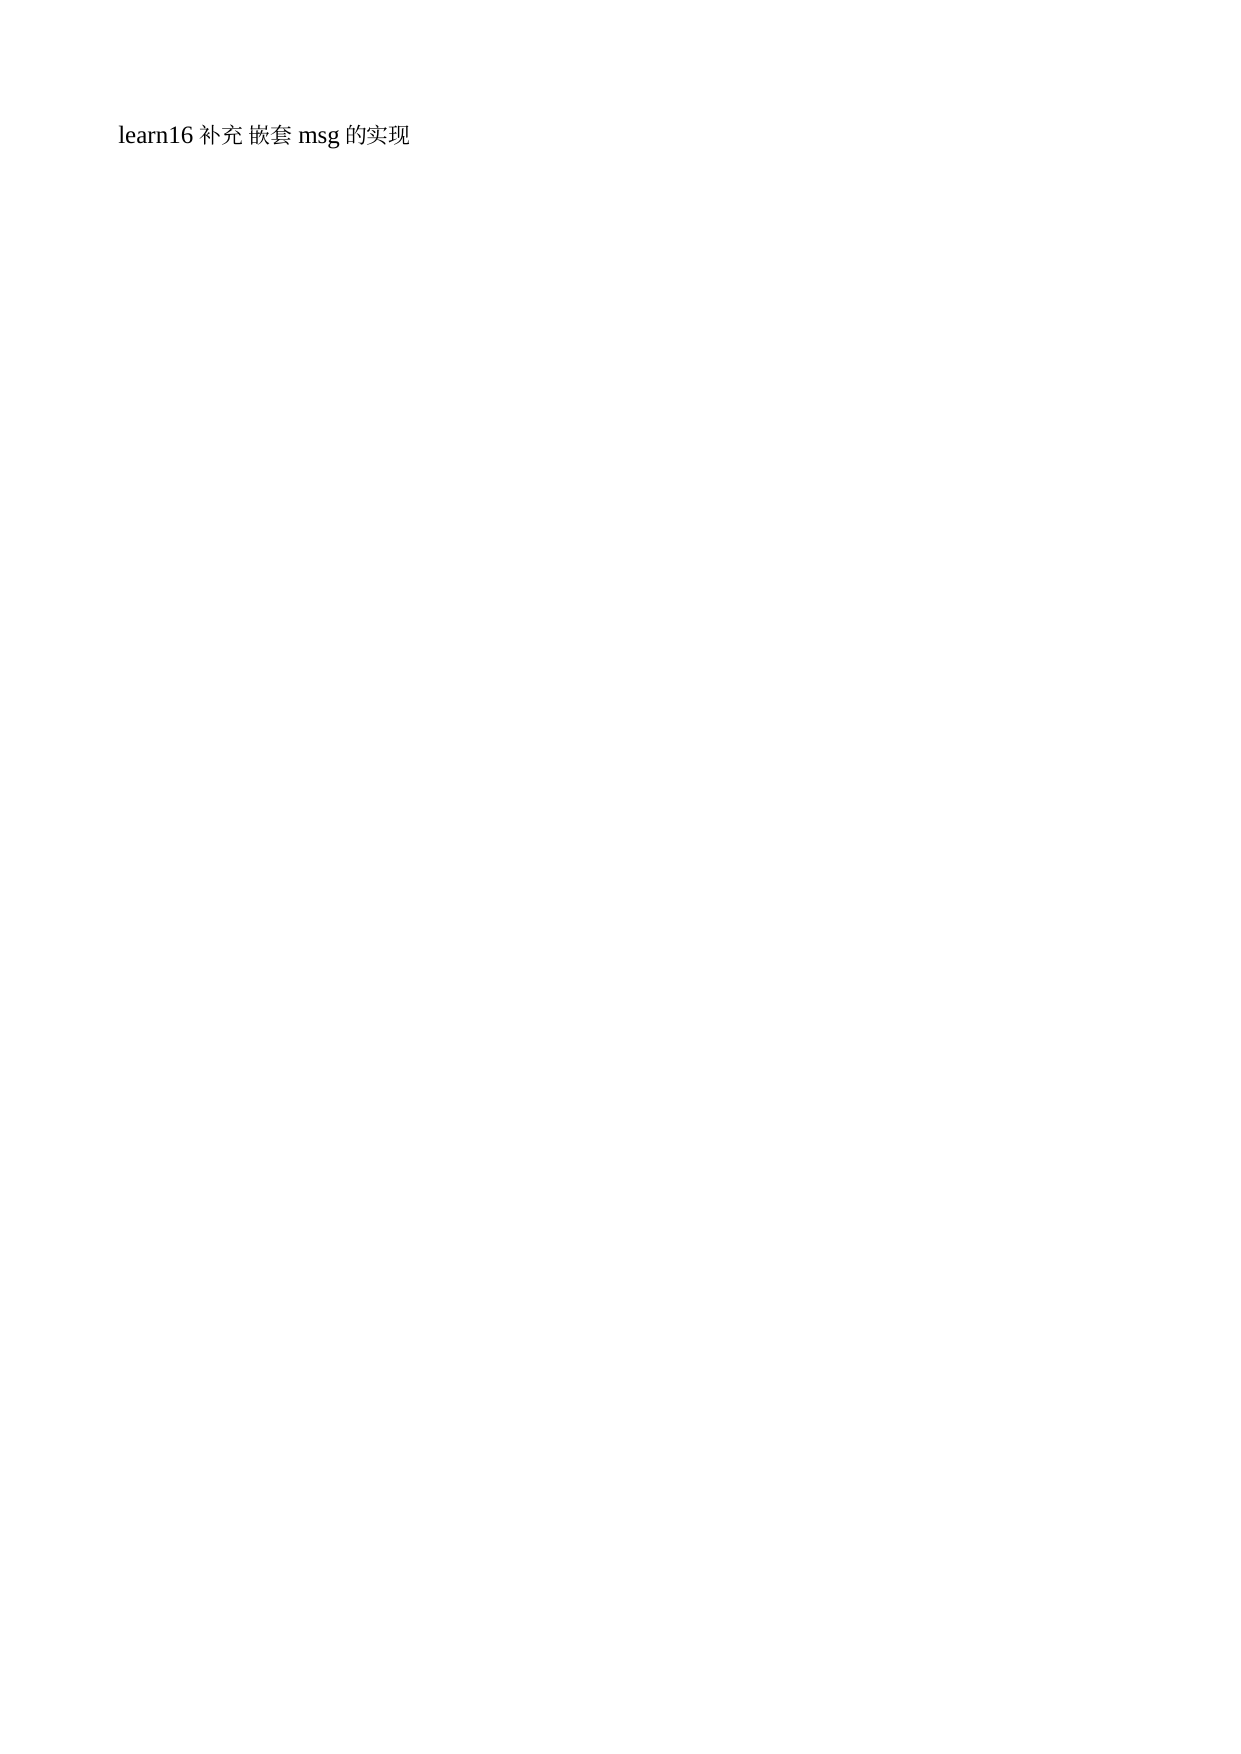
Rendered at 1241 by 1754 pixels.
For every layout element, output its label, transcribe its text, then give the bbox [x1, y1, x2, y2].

text learn16 补充 嵌套 msg的实现 [118, 118, 1122, 149]
